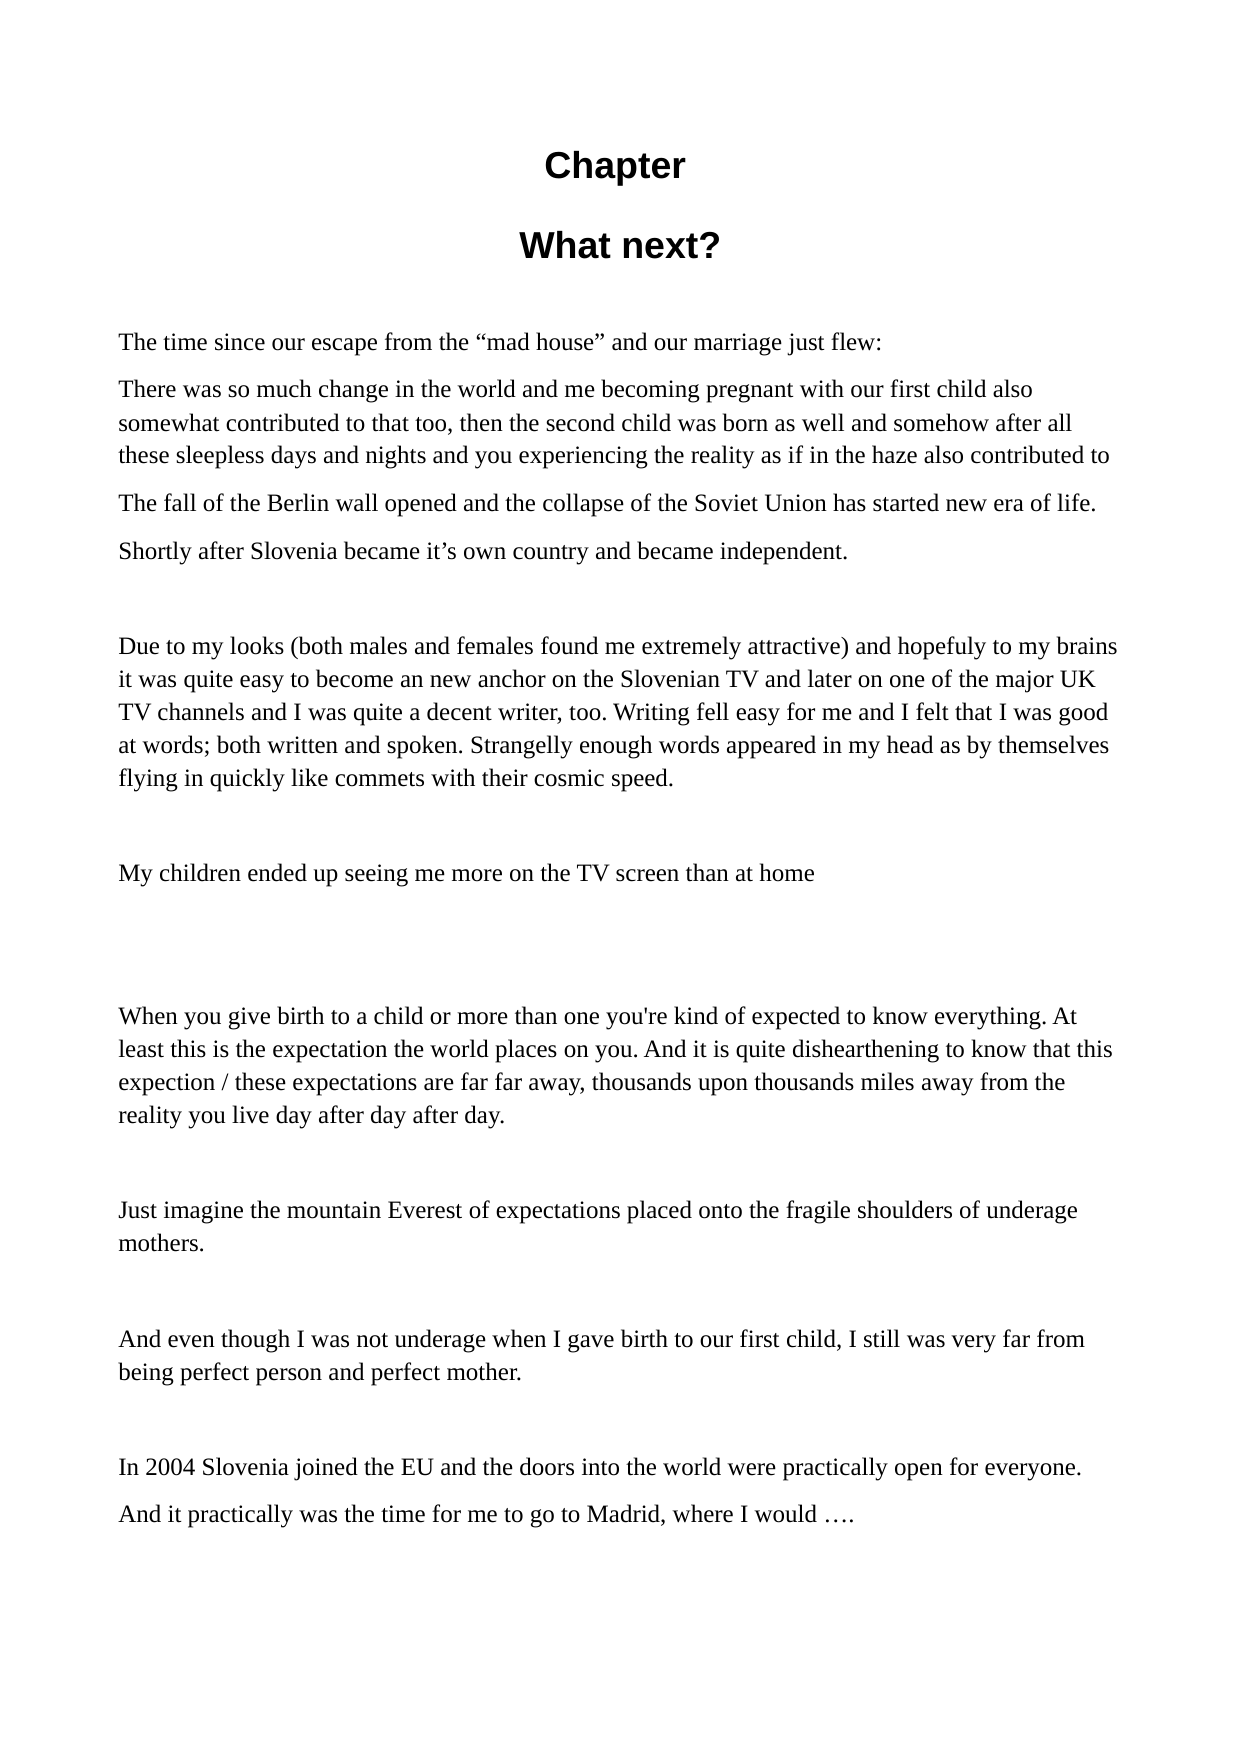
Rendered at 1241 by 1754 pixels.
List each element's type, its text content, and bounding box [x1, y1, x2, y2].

text In 2004 Slovenia joined the EU and the doors into the world were practically open for everyone. [118, 1452, 1122, 1481]
text And even though I was not underage when I gave birth to our first child, I still was very far from being perfect person and perfect mother. [118, 1324, 1122, 1385]
text Just imagine the mountain Everest of expectations placed onto the fragile shoulders of underage mothers. [118, 1195, 1122, 1257]
subtitle Chapter [118, 143, 1122, 186]
text The time since our escape from the “mad house” and our marriage just flew: [118, 327, 1122, 356]
text Shortly after Slovenia became it’s own country and became independent. [118, 536, 1122, 564]
text And it practically was the time for me to go to Madrid, where I would …. [118, 1499, 1122, 1528]
text The fall of the Berlin wall opened and the collapse of the Soviet Union has started new era of life. [118, 488, 1122, 517]
text There was so much change in the world and me becoming pregnant with our first child also somewhat contributed to that too, then the second child was born as well and somehow after all these sleepless days and nights and you experiencing the reality as if in the haze also contributed to [118, 374, 1122, 469]
text My children ended up seeing me more on the TV screen than at home [118, 858, 1122, 887]
text Due to my looks (both males and females found me extremely attractive) and hopefuly to my brains it was quite easy to become an new anchor on the Slovenian TV and later on one of the major UK TV channels and I was quite a decent writer, too. Writing fell easy for me and I felt that I was good at words; both written and spoken. Strangelly enough words appeared in my head as by themselves flying in quickly like commets with their cosmic speed. [118, 631, 1122, 792]
subtitle What next? [118, 224, 1122, 267]
text When you give birth to a child or more than one you're kind of expected to know everything. At least this is the expectation the world places on you. And it is quite dishearthening to know that this expection / these expectations are far far away, thousands upon thousands miles away from the reality you live day after day after day. [118, 1001, 1122, 1129]
